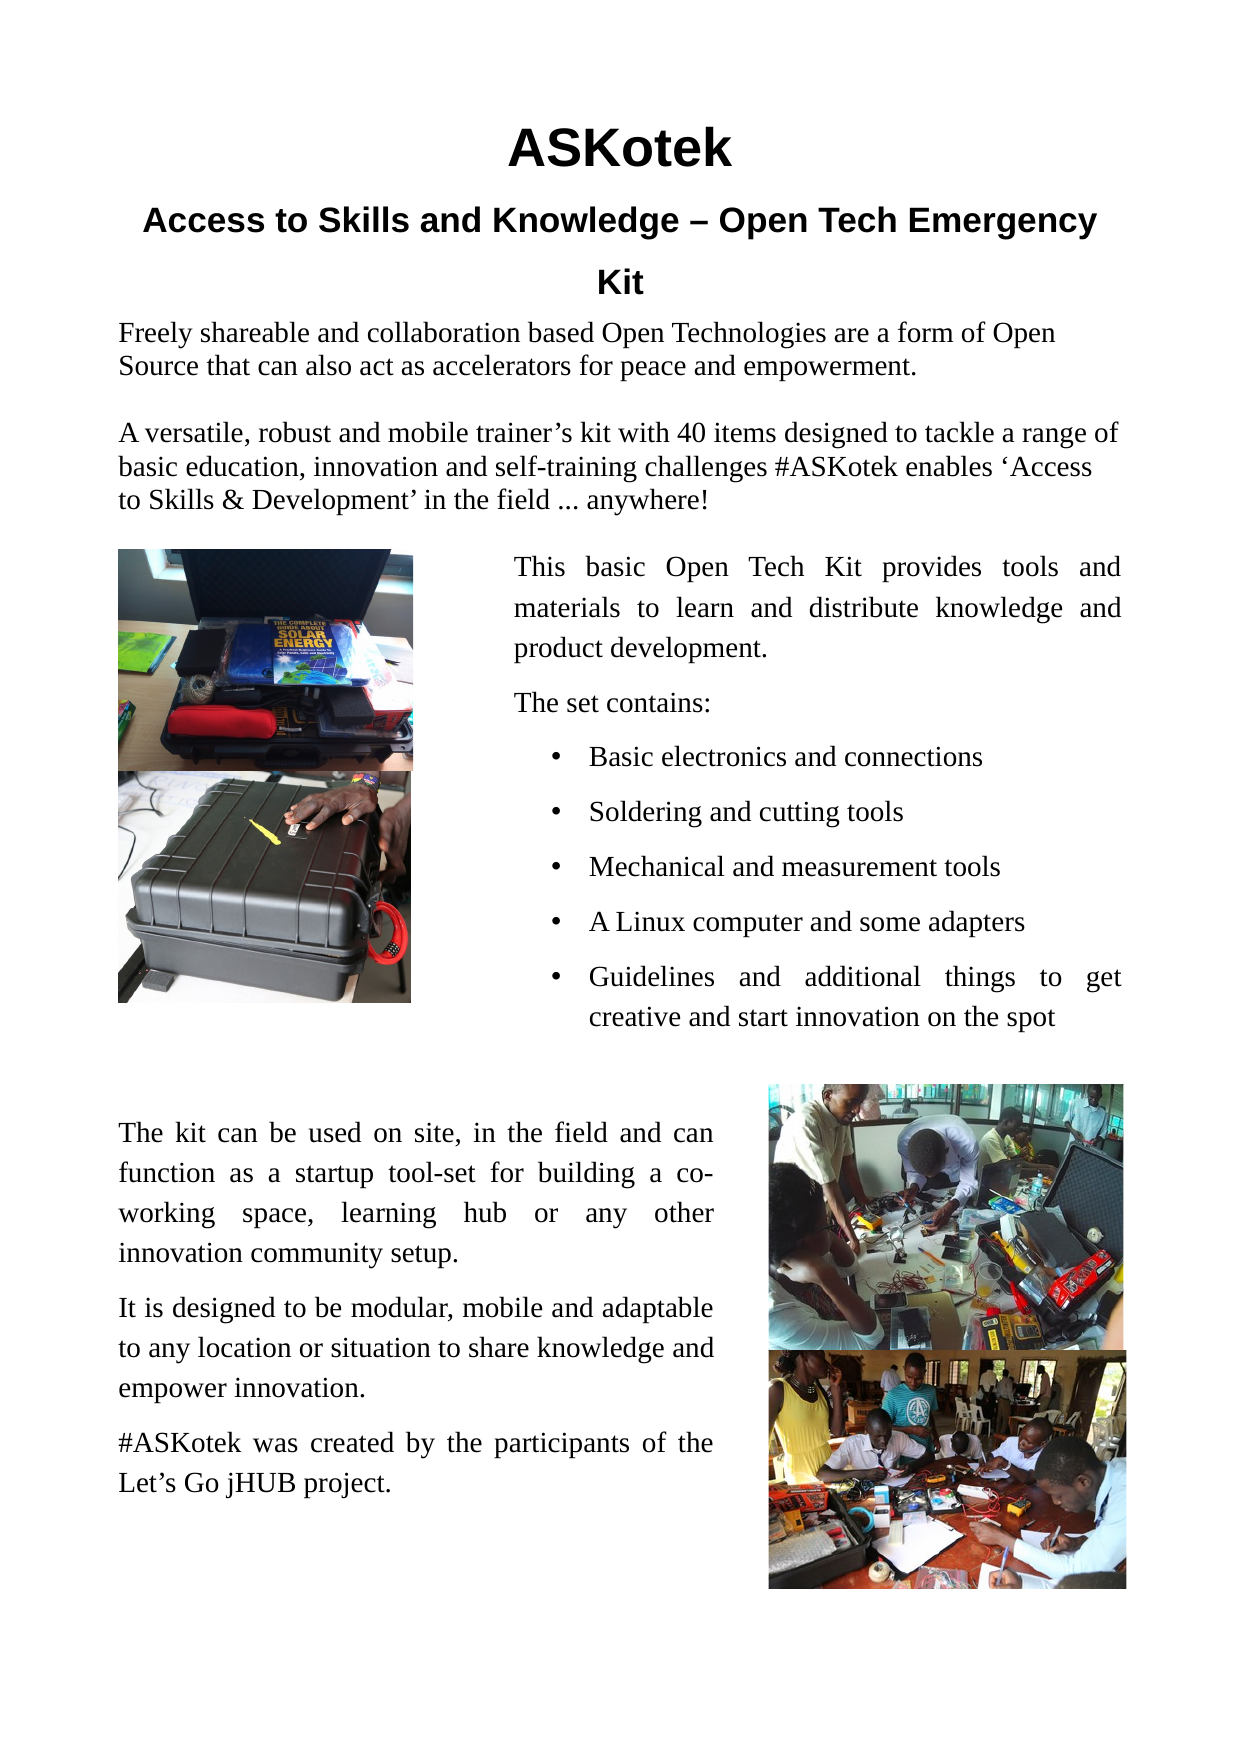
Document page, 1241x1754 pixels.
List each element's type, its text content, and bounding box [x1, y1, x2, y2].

list Soldering and cutting tools [551, 794, 1122, 828]
list Guidelines and additional things to get creative and start innovation on the spot [551, 959, 1122, 1033]
title ASKotek Access to Skills and Knowledge – Open Tech Emergency Kit [118, 115, 1122, 302]
text Freely shareable and collaboration based Open Technologies are a form of Open Source that can also act as accelerators for peace and empowerment. [118, 315, 1122, 382]
list Mechanical and measurement tools [551, 849, 1122, 883]
text It is designed to be modular, mobile and adaptable to any location or situation to share knowledge and empower innovation. [118, 1290, 714, 1404]
list A Linux computer and some adapters [551, 904, 1122, 938]
text This basic Open Tech Kit provides tools and materials to learn and distribute knowledge and product development. [514, 549, 1122, 663]
text The kit can be used on site, in the field and can function as a startup tool-set for building a co-working space, learning hub or any other innovation community setup. [118, 1115, 714, 1269]
text The set contains: [514, 685, 1122, 718]
text #ASKotek was created by the participants of the Let’s Go jHUB project. [118, 1425, 714, 1499]
text A versatile, robust and mobile trainer’s kit with 40 items designed to tackle a range of basic education, innovation and self-training challenges #ASKotek enables ‘Access to Skills & Development’ in the field ... anywhere! [118, 415, 1122, 516]
list Basic electronics and connections [551, 739, 1122, 773]
